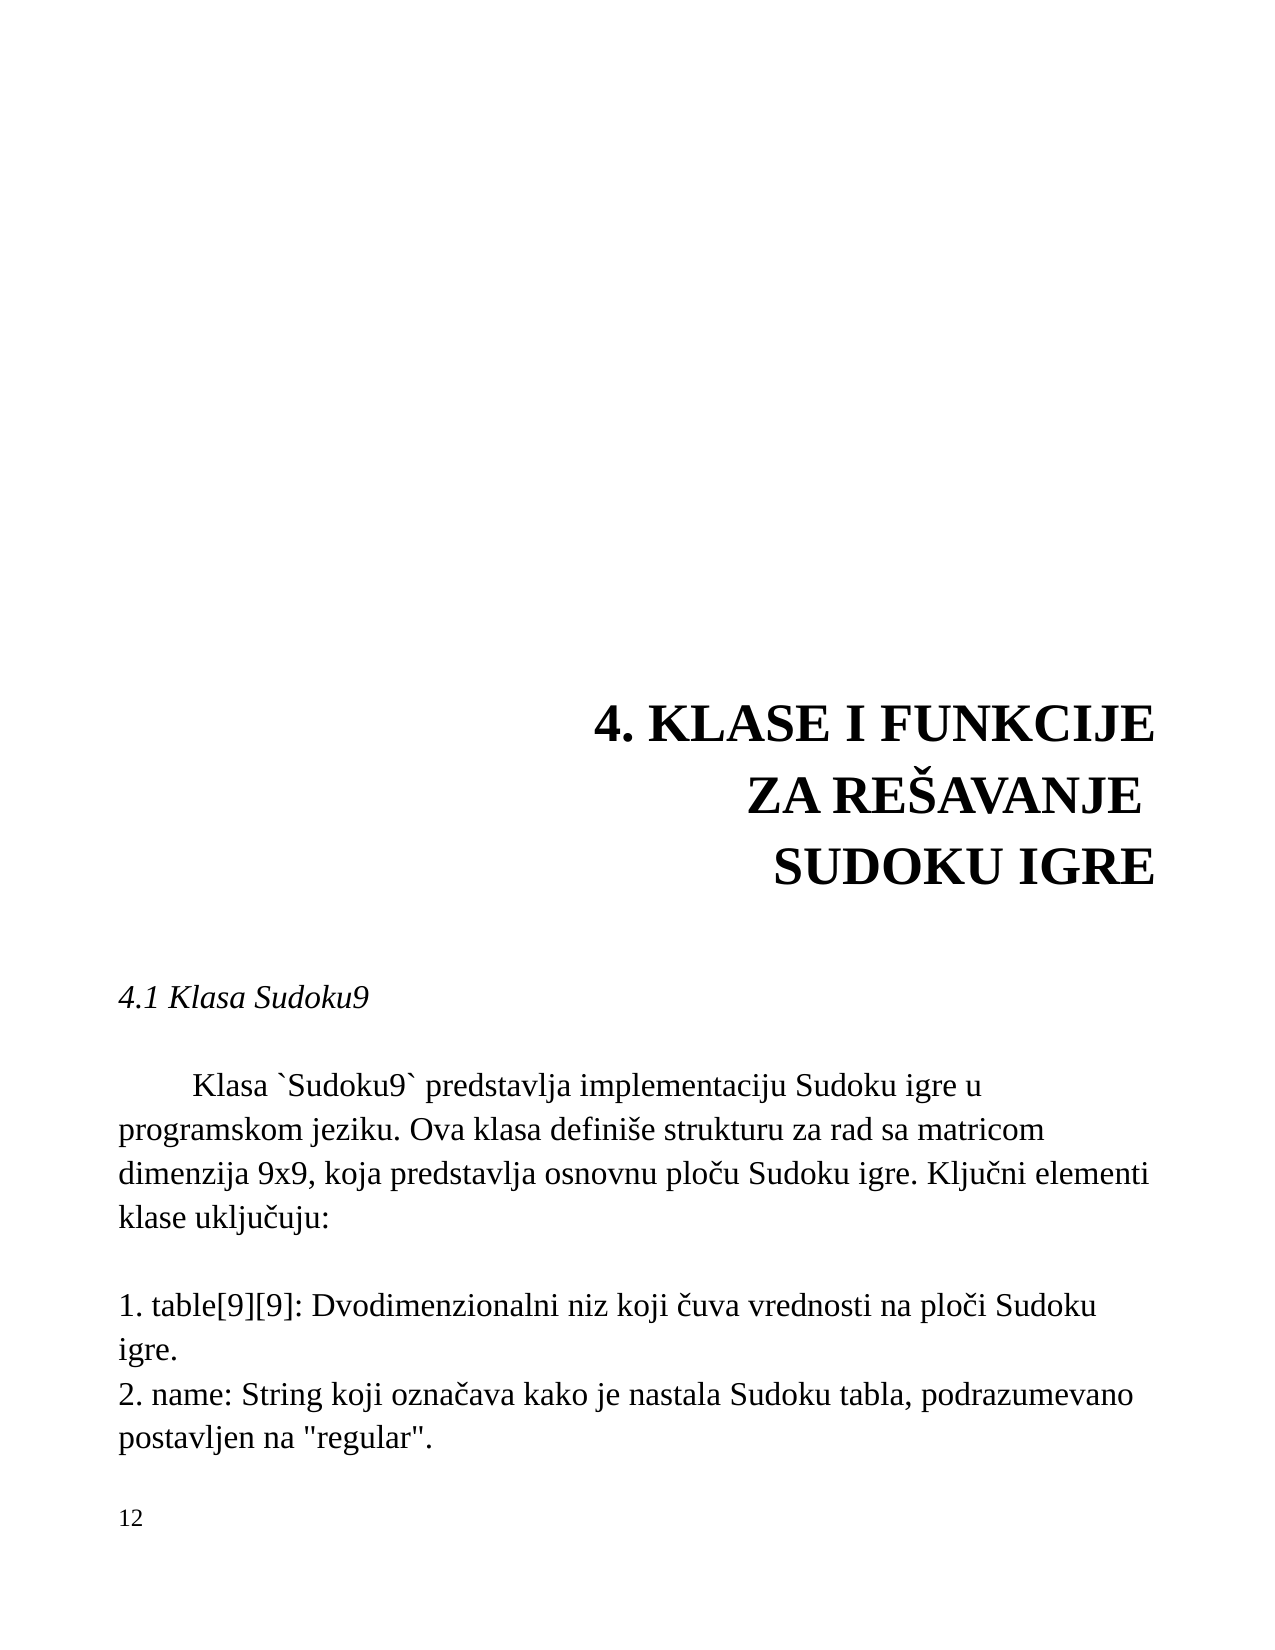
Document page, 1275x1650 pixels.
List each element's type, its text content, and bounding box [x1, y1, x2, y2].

text Klasa `Sudoku9` predstavlja implementaciju Sudoku igre u programskom jeziku. Ova klasa definiše strukturu za rad sa matricom dimenzija 9x9, koja predstavlja osnovnu ploču Sudoku igre. Ključni elementi klase uključuju: [118, 1065, 1157, 1236]
text 2. name: String koji označava kako je nastala Sudoku tabla, podrazumevano postavljen na "regular". [118, 1374, 1157, 1456]
text ZA REŠAVANJE [118, 762, 1157, 825]
text SUDOKU IGRE [118, 834, 1157, 896]
text 4.1 Klasa Sudoku9 [118, 977, 1157, 1016]
text 1. table[9][9]: Dvodimenzionalni niz koji čuva vrednosti na ploči Sudoku igre. [118, 1286, 1157, 1368]
text 4. KLASE I FUNKCIJE [118, 691, 1157, 753]
